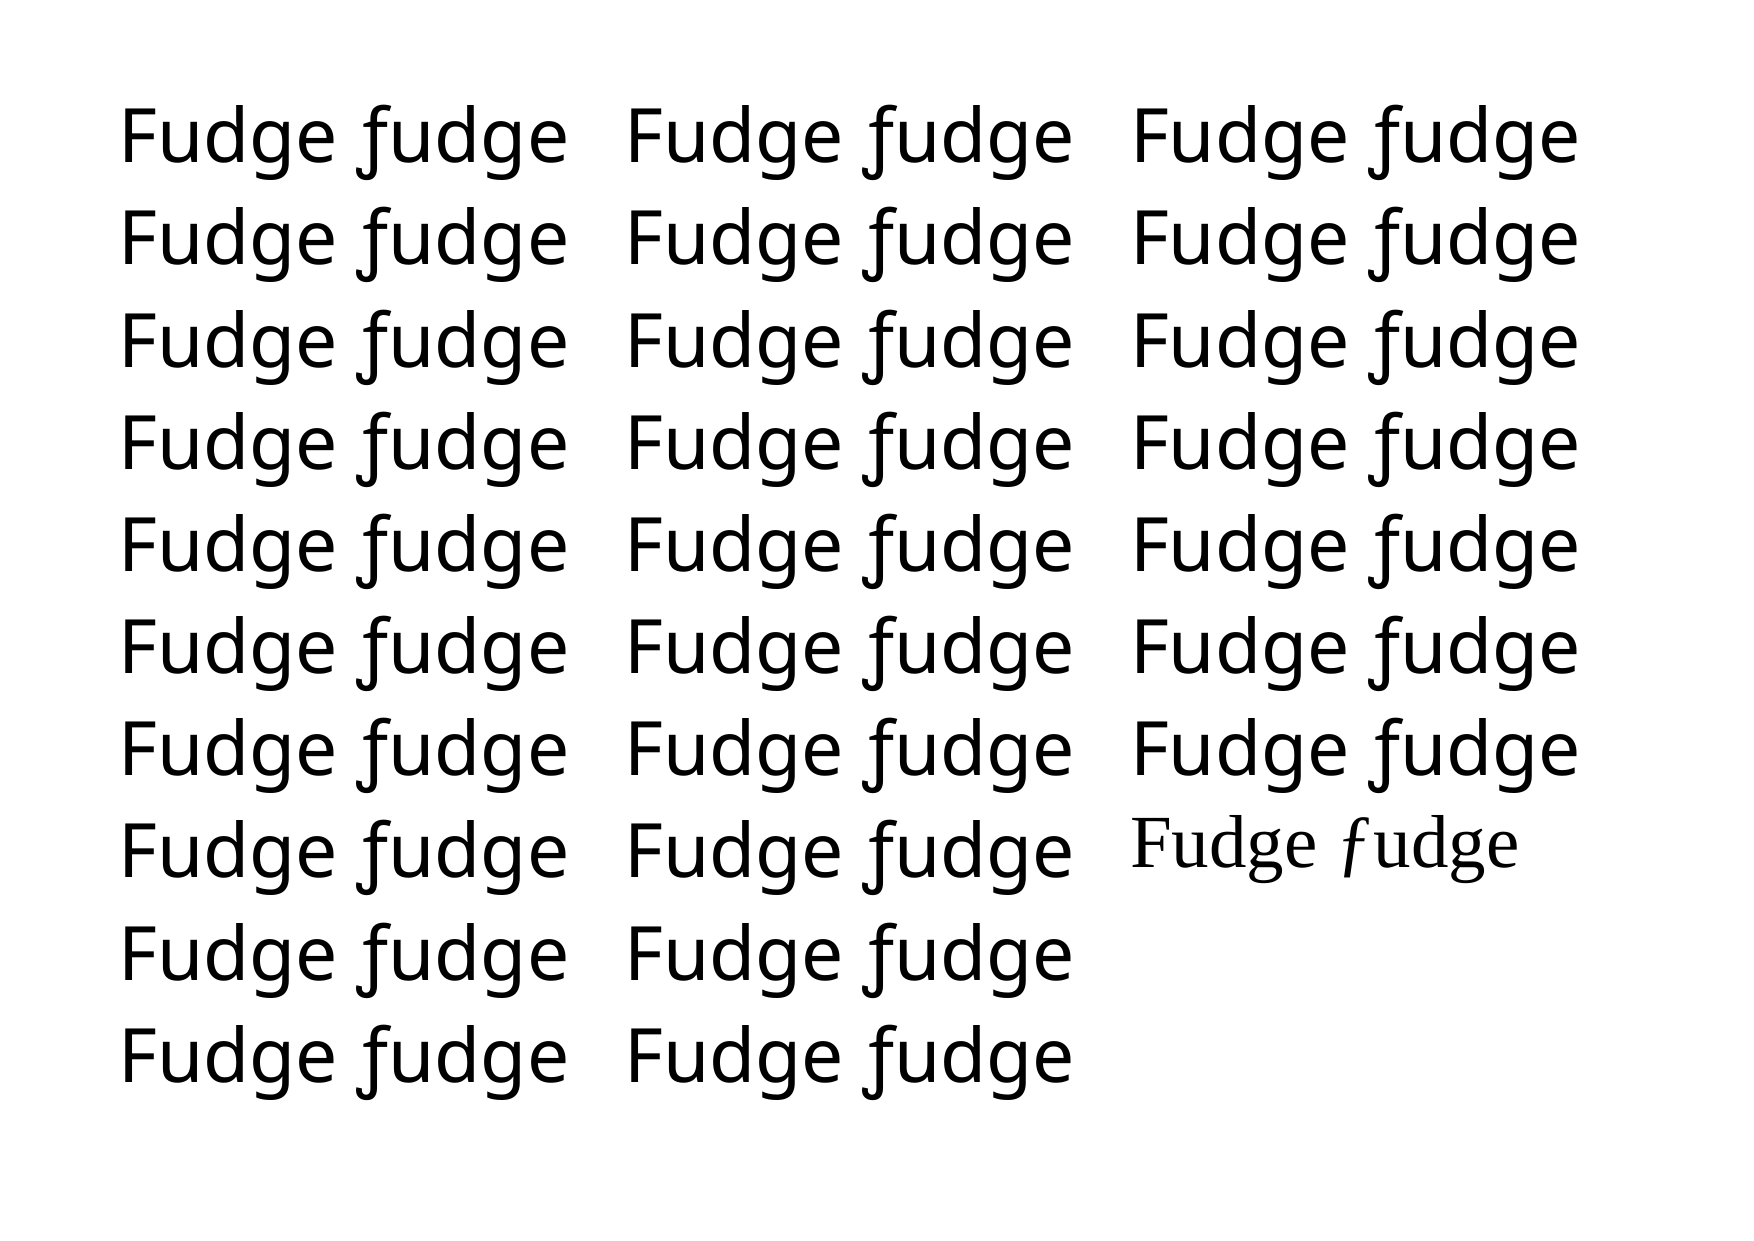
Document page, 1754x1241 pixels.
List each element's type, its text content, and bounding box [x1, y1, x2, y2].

text Fudge ƒudge [624, 491, 1130, 593]
text Fudge ƒudge [1130, 287, 1636, 389]
text Fudge ƒudge [624, 900, 1130, 1002]
text Fudge ƒudge [118, 389, 624, 491]
text Fudge ƒudge [1130, 491, 1636, 593]
text Fudge ƒudge [118, 1002, 624, 1104]
text Fudge ƒudge [118, 82, 624, 184]
text Fudge ƒudge [118, 491, 624, 593]
text Fudge ƒudge [118, 900, 624, 1002]
text Fudge ƒudge [624, 696, 1130, 798]
text Fudge ƒudge [624, 389, 1130, 491]
text Fudge ƒudge [118, 696, 624, 798]
text Fudge ƒudge [1130, 798, 1636, 884]
text Fudge ƒudge [624, 593, 1130, 696]
text Fudge ƒudge [118, 287, 624, 389]
text Fudge ƒudge [1130, 696, 1636, 798]
text Fudge ƒudge [118, 184, 624, 287]
text Fudge ƒudge [1130, 82, 1636, 184]
text Fudge ƒudge [1130, 184, 1636, 287]
text Fudge ƒudge [118, 593, 624, 696]
text Fudge ƒudge [624, 798, 1130, 900]
text Fudge ƒudge [624, 82, 1130, 184]
text Fudge ƒudge [624, 1002, 1130, 1104]
text Fudge ƒudge [1130, 389, 1636, 491]
text Fudge ƒudge [624, 184, 1130, 287]
text Fudge ƒudge [118, 798, 624, 900]
text Fudge ƒudge [1130, 593, 1636, 696]
text Fudge ƒudge [624, 287, 1130, 389]
